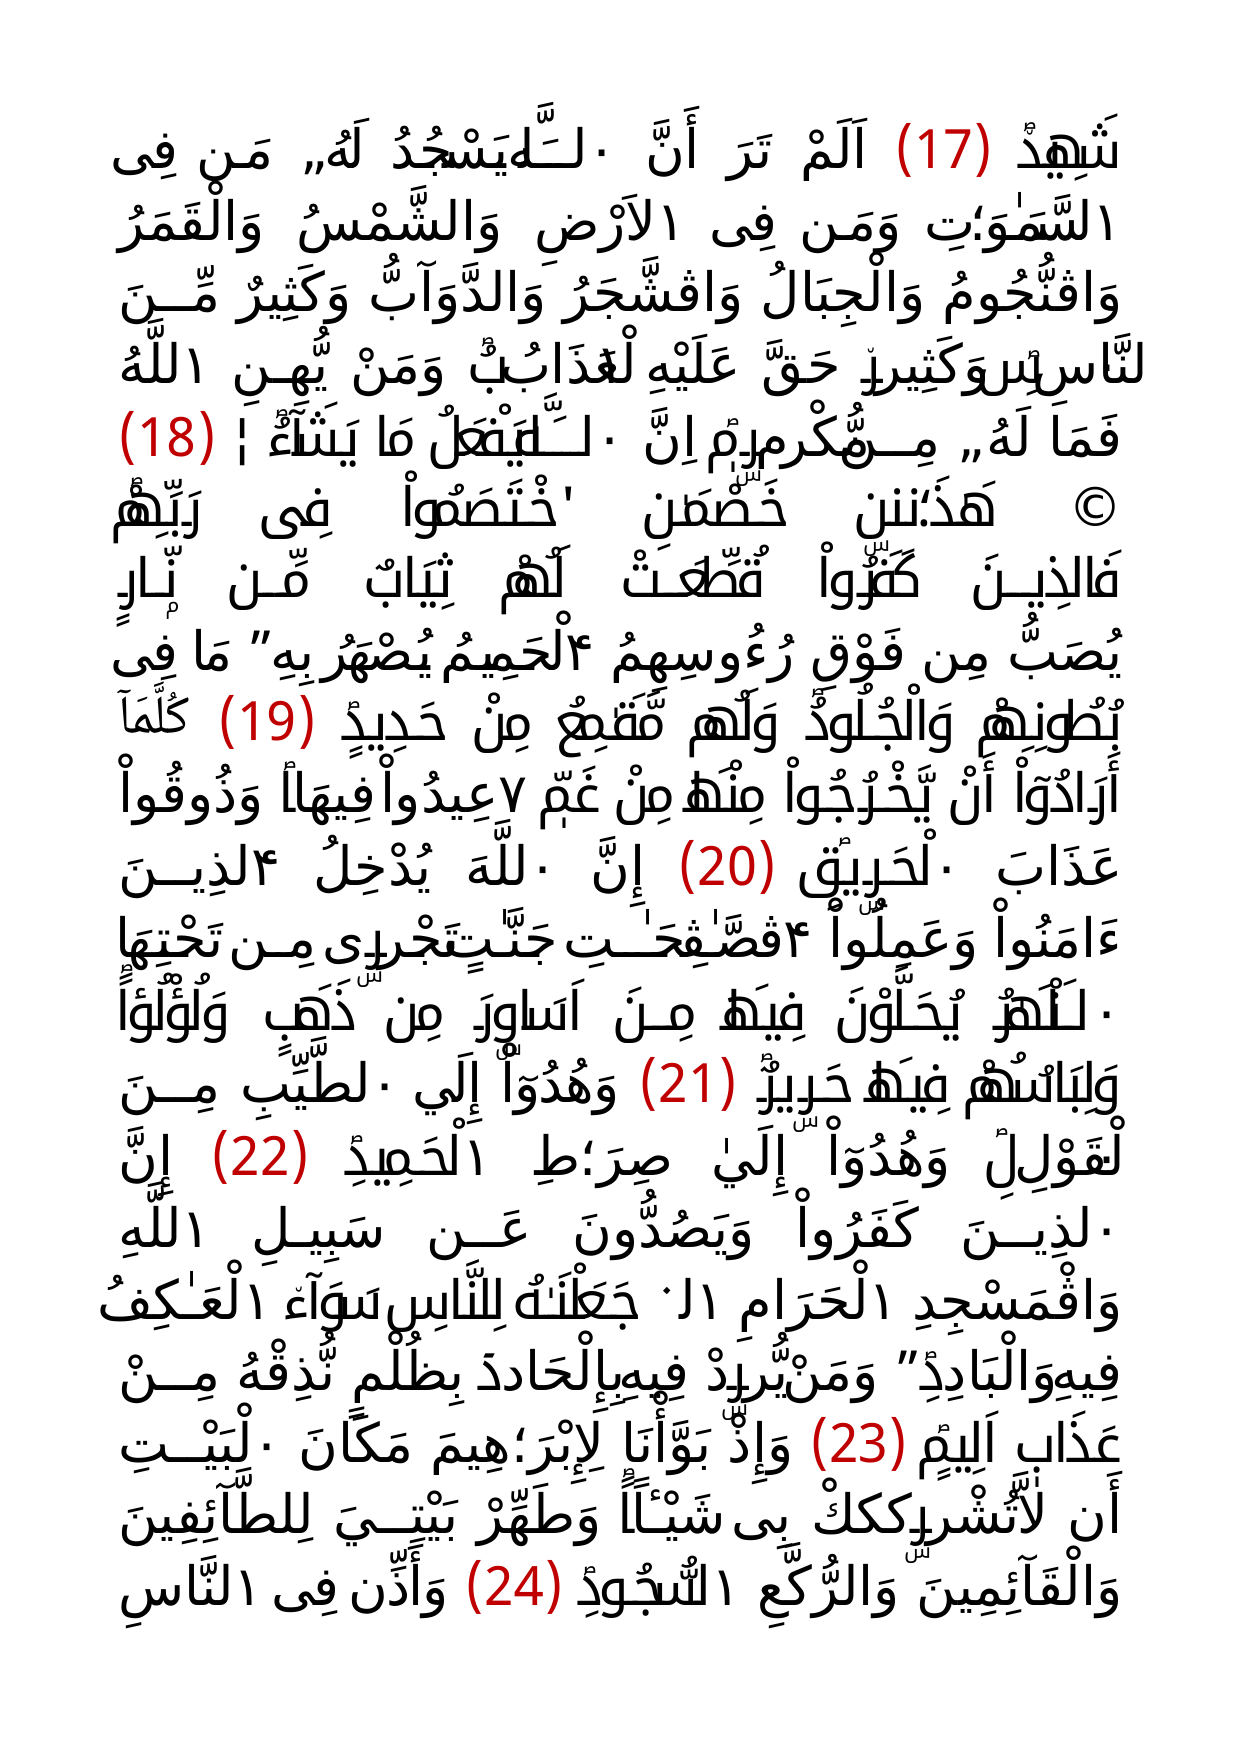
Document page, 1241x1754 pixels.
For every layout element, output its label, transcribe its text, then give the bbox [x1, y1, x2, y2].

text ¤ بِسْمِ ۱للَّهِ ۱لرَّحْمَـٰنِ ۱لرَّحِيمِ يَـٰٓأَيُّهَا ۰لنَّاسُ èتَّقُواْ رَبَّكُمُؐ; إِنَّ زَلْزَلَةَ ۰لسَّاعَةِ شَيْء٘ عَظِيمٌؐ (1) يَوْمَ تَرَوْنَهَا تَذْهَــلُ كُلُّ مُرْضِعَةٖ عَمَّآ أَرْضَعَتْ وَتَضَعُ كُلُّ ذَاتِ حَمْــل۫ حَمْلَهَا وَتَرَي ۰لنَّاسسسَ سُكَـٰرۭيٰ وَمَا هُم بِسُكَـٰرۭيٰ وَچَكِــنَّ عَذَابَ ۰للَّهِ شَدِيدٌؐ (2) وَمِــنَ ۰لنَّاسسسِ مَـنْ يُّجَـٰدِلُ فِى ۱للَّهِ بِغَيْرۣ عِلْمٍ وَيَتَّبِعُ كُلَّ شَيْطَـٰنٍ مَّرۣيدٍ (3) كُتِــبَ عَلَيْهِ أَنَّهُ„ مَن تَوَلۭاّهُ فَأَنَّهُ„ يُضِلُّهُ„ وَيَهْدِيهِ إِلَــيٰ عَذَابِ ۱لسَّعِيرۣؐ (4) يَـٰٓأَيُّهَا ۰لنَّاسُ إِن كُنتُمْ فِى رَيْــبٍ مِّنَ ۰لْبَعْثِ فَإِنَّا خَلَقْنَـٰكُم مِّن تُرَابٍ ثُمَّ مِــن نُّطْفَةٍ ثُمَّ مِــنْ عَلَقَةٍ ثُمَّ مِــن مُّضْغَةٍ مُّخَلَّقَةٍ وَغَيْرۣ مُخَلَّقَةٍ لِّنُبَيِّــنَ لَكُمْؐ وَنُقِرُّ فِى ۱لاَرْحَامِ مَا نَشَآءُ اِ۬لَيٰٓ أَجَــلٍ مُّسَمّيًؐ ثُمَّ نُخْرۣجُكُمْ طِفْلًا ثُمَّ لِتَبْلُغُوٓاْ أَشُدَّكُمْؐ وَمِنكُم مَّنْ يُّتَوَفّۭيٰ وَمِنكُم مَّنْ يُّرَدُّ إِلَيٰٓ أَرْذَلِ ۱لْعُمُرۣ لِكَيْلاَ يَعْلَمَ مِنۢ بَعْدِ عِلْمٍ شَيْـٔاًؐ وَتَرَي ۰لاَرْضضضَ هَامِدَةً فَإِذَآ أَنزَلْنَا عَلَيْهَا ۰لْمَآءَ "هْتَزَّتْ وَرَبَــتْ وَأَنۢبَتَتْ مِــن كُلِّ زَوْجٙ بَهِيجٍؐ (5) ذَ؛لِكَ بِأَنَّ ۰للَّهَ هُوَ ۰لْحَقُّ وَأَنَّهُ„ يُحْىِ ۱لْمَوْتۭيٰ وَأَنَّهُ„ عَلَــيٰ كُــلّۣ شَيْءٍ قَدِيرٌ (6) وَأَنَّ ۰لسَّاعَةَ ءَاتِيَةٌ لاَّ رَيْبَ فِيهَا وَأَنننَّ ۰للَّهَ يَبْعَــثُ مَـن فِى ۱لْقُبُورۣؐ (7) وَمِــنَ ۰لنَّاسِ مَنْ يُّجَـٰدِلُ فِى ۱للَّهِ بِغَيْرۣ عِلْمٍ وَلاَ هُديً وَلاَ كِتَـٰــبٍ مُّنِيرٍ (8) ثَانِيَ عِطْفِهِ” لِيُضِلَّ عَــن سَبِيـلِ ۱للَّهِؐ لَهُ„ فِى ۱لدُّنْيۭا خِزْيٌؐ وَنُذِيقُهُ„ يَوْمَ ۰لْقِيَـٰمَةِ عَذَابَ ۰لْحَرۣيقِؐ (9) ذَ؛لِــكَ بِمَا قَدَّمَــتْ يَدَ؛كَ وَأَنننَّ ۰للَّهَ لَيْسَ بِظَچَّـمٍ لِّلْعَبِيدِؐ (10) ® وَمِــنَ ۰لنَّاسِ مَنْ يَّعْبُدُ ۴للَّهَ عَلَــيٰ حَرْفٍ فَإِنَ اَصَابَهُ„ خَيْر٘ 'طْمَأَنَّ بِهِ” وَإِنَ اَصَابَتْهُ فِتْنَة٘ 'نقَلَبَ عَلَيٰ وَجْهِهِ” خَسِرَ ۰لدُّنْيۭا وَالاَخِرَةَؐ ذَ؛لِكَ هُوَ ۰لْخُسْرَانُ ۴لْمُبِينُؐ (11) يَدْعُواْ مِن دُونِ ۱للَّهِ مَا لاَ يَضُرُّهُ„ وَمَا لاَ يَنفَعُهُؐ, ذَ؛لِــكَ هُوَ ۰لضَّچَلُ ۴لْبَعِيدُ (12) يَدْعُواْؐ لَمَــن ضَرُّهُ; أَقْرَبُ مِن نَّفْعِهِ” لَبِيــسَ ۰لْمَوْلۭيٰ وَلَبِيــسَ ۰لْعَشِيرُؐ (13) إِنَّ ۰للَّهَ يُدْخِلُ ۴لذِيــنَ ءَامَنُواْ وَعَمِلُواْ ۴ڤصَّـٰڤِحَـٰتِ جَنَّـٰــتٍ تَجْرۣى مِــن تَحْتِهَا ۰لاَنْهَـٰرُؐ إِنَّ ۰للَّهَ يَفْعَــلُ مَا يُرۣيدُؐ (14) مَــن كَانَ يَظُنُّ أَن لَّنْ يَّنصُرَهُ ۴للَّهُ فِى ۱لدُّنْيۭا وَالاَخِرَةِ فَلْيَمْدُدْ بِسَبَــبٖ اِلَــي ۰لسَّمَآءِ ثُمَّ لِيَقْطَعْ فَلْيَنظُرْ هَلْ يُذْهِبَنَّ كَيْدُهُ„ مَا يَغِيظُؐ (15) وَكَذَ؛لِــكَ أَنزَلْنَـٰهُ ءَايَـٰــتٙ بَيِّنَـٰــتٍؐ وَأَنَّ ۰للَّهَ يَهْدِى مَنْ يُّرۣيدُؐ (16) إِنَّ ۰لذِيــنَ ءَامَنُواْ وَالذِيــنَ هَادُواْ وَالصَّـٰبِينَ وَالنَّصَـٰرۭيٰ وَالْمَجُوسَ وَالذِيــنَ أَشْرَكُوٓاْ إِنَّ ۰للَّهَ يَفْصِلُ بَيْنَهُمْ يَوْمَ ۰لْقِيَـٰمَةِؐ إِنَّ ۰للَّهَ عَلَيٰ كُــلّۣ شَيْءٍ شَهِيد٘ؐ (17) اَلَمْ تَرَ أَنَّ ۰للَّهَ يَسْجُدُ لَهُ„ مَـن فِى ۱لسَّمَـٰوَ؛تِ وَمَـن فِى ۱لاَرْضِ وَالشَّمْسُ وَالْقَمَرُ وَاڤنُّجُومُ وَالْجِبَالُ وَاڤشَّجَرُ وَالدَّوَآبُّ وَكَثِيرٌ مِّــنَ ۰لنَّاسِؐ وَكَثِير٘ حَقَّ عَلَيْهِ ۱لْعَذَابُؐ وَمَنْ يُّهِـنِ ۱للَّهُ فَمَا لَهُ„ مِــن مُّكْرۣمٖؐ اِنَّ ۰للَّهَ يَفْعَلُ مَا يَشَآءُؐ ¦ (18) © هَـٰذَ؛نننۣ خَصْمَـٰنِ 'خْتَصَمُواْ فِى رَبِّهِمْؐ فَالذِيــنَ كَفَرُواْ قُطِّعَــتْ لَهُمْ ثِيَابٌ مِّــن نّۭـارٍ يُصَبُّ مِن فَوْقِ رُءُوسِهِمُ ۴لْحَمِيمُ يُصْهَرُ بِهِ” مَا فِى بُطُونِهِمْ وَالْجُلُودُؐ وَلَهُم مَّقَـٰمِعُ مِنْ حَدِيدٍؐ (19) كُلَّمَآ أَرَادُوٓاْ أَنْ يَّخْرُجُواْ مِنْهَا مِنْ غَمّٖ ۷عِيدُواْ فِيهَاؐ وَذُوقُواْ عَذَابَ ۰لْحَرۣيقِؐ (20) إِنَّ ۰للَّهَ يُدْخِلُ ۴لذِيــنَ ءَامَنُواْ وَعَمِلُواْ ۴ڤصَّـٰڤِحَـٰــتِ جَنَّـٰتٍ تَجْرۣى مِــن تَحْتِهَا ۰لاَنْهَـٰرُ يُحَلَّوْنَ فِيهَا مِــنَ اَسَاوۣرَ مِن ذَهَبٍ وَلُؤْلُؤاًؐ وَلِبَاسُهُمْ فِيهَا حَرۣيرٌؐ (21) وَهُدُوٓاْ إِلَي ۰لطَّيِّبِ مِــنَ ۰لْقَوْلِؐ وَهُدُوٓاْ إِلَيٰ صِرَ؛طِ ۱لْحَمِيدِؐ (22) إِنَّ ۰لذِيــنَ كَفَرُواْ وَيَصُدُّونَ عَــن سَبِيـلِ ۱للَّهِ وَاڤْمَسْجِدِ ۱لْحَرَامِ ۱ﻟ﮲ جَعَلْنَـٰهُ لِلنَّاسِ سَوَآء٘ ۱لْعَـٰكِفُ فِيهِ وَالْبَادِؐ” وَمَنْ يُّرۣدْ فِيهِ بِإِلْحَادٙ بِظُلْمٍ نُّذِقْهُ مِــنْ عَذَابٖ اَلِيمٍؐ (23) وَإِذْ بَوَّأْنَا لِإِبْرَ؛هِيمَ مَكَانَ ۰لْبَيْــتِ أَن لاَّ تُشْرۣكككْ بِى شَيْـٔاًؐ وَطَهِّرْ بَيْتِــيَ لِلطَّآئِفِينَ وَالْقَآئِمِينَ وَالرُّكَّعِ ۱لسُّجُودِؐ (24) وَأَذِّن فِى ۱لنَّاسِ بِالْحَجِّ يَاتُوكككَ رۣجَالًا وَعَلَــيٰ كُــلّۣ ضَامِرٍ يَاتِيــنَ مِـن كُلِّ فَجّٖ عَمِيقٍ (25) لِّيَشْهَدُواْ مَنَـٰفِعَ لَهُمْ وَيَذْكُرُواْ èسْمَ ۰للَّهِ فِىٓ أَيَّامٍ مَّعْلُومَـٰتٖ عَلَــيٰ مَا رَزَقَهُم مِّنۢ بَهِيمَةِ ۱لاَنْعَـٰمِؐ فَكُلُواْ مِنْهَا وَأَطْعِمُواْ ۴لْبَآئِسَ ۰لْفَقِيرَؐ (26) ثُمَّ لِيَقْضُواْ تَفَثَهُمْ وَلْيُوفُواْ نُذُورَهُمْ وَلْيَطَّوَّفُواْ بِالْبَيْــتِ ۱لْعَتِيقِؐ (27) ® ذَ؛لِكَؐ وَمَـنْ يُّعَظِّمْ حُرُمَـٰــتِ ۱للَّهِ فَهُوَ خَيْرٌ لَّهُ„ عِندَ رَبِّهِؐ” وَٱُحِلَّتْ لَكُمُ ۴لاَنْعَـٰمُ إِلاَّ مَا يُتْلۭــيٰ عَلَيْكُمْؐ فَاجْتَنِبُواْ ۴لرّۣجْسَ مِنَ ۰لاَوْثَـٰنِ وَاجْتَنِبُواْ قَوْلَ ۰لزُّورۣ (28) حُنَفَآءَ لِلهِ غَيْرَ مُشْرۣكِينَ بِهِؐ” وَمَنْ يُّشْرۣكككْ بِاللَّهِ فَكَأَنَّمَا خَرَّ مِــنَ ۰لسَّمَآءِ فَتَخَطَّفُهُ ۴لطَّيْرُ أَوْ تَهْوۣى بِهِ ۱لرّۣيحُ فِى مَكَانٍ سَحِيقٍؐ (29) ذَ؛لِــكَؐ وَمَنْ يُّعَظِّمْ شَعَـٰٓئِرَ ۰للَّهِ فَإِنَّهَا مِــن تَقْوَي ۰لْقُلُوبِؐ (30) لَكُمْ فِيهَا مَنَـٰفِعُ إِلَيٰٓ أَجَــلٍ مُّسَمّيً ثُمَّ مَحِلُّهَآ إِلَي ۰لْبَيْتِ ۱لْعَتِيقِؐ (31) وَلِكُــلّۣ ٱُمَّةٍ جَعَلْنَا مَنسَكاً لِّيَذْكُرُواْ èسْمَ ۰للَّهِ عَلَيٰ مَا رَزَقَهُم مِّـنۢ بَهِيمَةِ ۱لاَنْعَـٰمِؐ فَإِچَهُكُمُ; إِچَهٌ وَ؛حِدٌؐ فَلَهُ; أَسْلِمُواْؐ وَبَشِّرۣ ۱ڤْمُخْبِتِينَ (32) ۰لذِينَ إِذَا ذُكِرَ ۰للَّهُ وَجِلَتْ قُلُوبُهُمْ وَالصَّـٰبِـرۣيــنَ عَلَــيٰ مَآ أَصَابَهُمْ وَالْمُقِيمِى ۱لصَّلَوٰةِ وَمِمَّا رَزَقْنَـٰهُمْ يُنفِقُونَؐ (33) وَالْبُدْنَ جَعَلْنَـٰهَا لَكُم مِّن شَعَـٰٓئِرۣ ۱للَّهِ لَكُمْ فِيهَا خَيْرٌؐ فَاذْكُرُواْ èسْمَ ۰للَّهِ عَلَيْهَا صَوَآفَّؐ فَإِذَا وَجَبَــتْ جُنُوبُهَا فَكُلُواْ مِنْهَا وَأَطْعِمُواْ ۴لْقَانِعَ وَالْمُعْتَرَّؐ كَذَ؛لِــكَ سَخَّرْنَـٰهَا لَكُمْ لَعَلَّكُمْ تَشْكُرُونَؐ (34) لَنْ يَّنَالَ ۰للَّهَ لُحُومُهَا وَلاَ دِمَآؤُهَا وَچَكِـنْ يَّنَالُهُ ۴لتَّقْوۭيٰ مِنكُمْؐ كَذَ؛لِــكَ سَخَّرَهَا لَكُمْ لِتُكَبِّرُواْ ۴للَّهَ عَلَيٰ مَا هَدۭيٰكُمْؐ وَبَشِّرۣ ۱ڤْمُحْسِنِينَؐ (35) ¥ إِنَّ ۰للَّهَ يُدَ؛فِعُ عَـنِ ۱لذِينَ ءَامَنُوٓاْؐ إِنَّ ۰للَّهَ لاَ يُحِــبُّ كُلَّ خَوَّانٍ كَفُورٖؐ (36) ۷ذِنَ لِلذِينَ يُقَـٰتَلُونَ بِأَنَّهُمْ ظُلِمُواْؐ وَإِنننَّ ۰للَّهَ عَلَــيٰ نَصْرۣهِمْ لَقَدِير٘ؐ (37) ۱لذِيــنَ ٱُخْرۣجُواْ مِن دِيۭـٰرۣهِم بِغَيْرۣ حَقّٖ اِلٓاَّ أَنْ يَّقُولُواْ رَبُّنَا ۰للَّهُؐ وَلَوْلاَ دِفَـٰعُ ۴للَّهِ ۱لنَّاسسسَ بَعْضَهُم بِبَعْــضٍ لَّهُدِمَــتْ صَوَ؛مِعُ وَبِيَعٌ وَصَلَوَ؛تٌ وَمَسَـٰجِدُ يُذْكَرُ فِيهَا "سْمُ ۴للَّهِ كَثِيراًؐ وَلَيَنصُرَنَّ ۰للَّهُ مَـنْ يَّنصُرُهُؐ; إِنَّ ۰للَّهَ لَقَوۣيّﹲ عَزۣيز٘ؐ (38) ۱لذِينَ إِن مَّكَّنَّـٰهُمْ فِى ۱لاَرْضضضِ أَقَامُواْ ۴لصَّلَوٰةَ وَءَاتَوُاْ ۴لزَّكَوٰةَ وَأَمَرُواْ بِالْمَعْرُوفِ وَنَهَوْاْ عَـنِ ۱لْمُنكَرۣؐ وَلِلهِ عَـٰقِبَةُ ۴لاُمُورۣؐ (39) وَإِنْ يُّكَذِّبُوكككَ فَقَدْ كَذَّبَــتْ قَبْلَهُمْ قَوْمُ نُوحٍ وَعَادٌ وَثَمُودُ (40) وَقَوْمُ إِبْرَ؛هِيمَ وَقَوْمُ لُوطٍ (41) وَأَصْحَـٰبُ مَدْيَنَؐ وَكُذِّبَ مُوسۭيٰؐ فَأَمْلَيْتُ لِلْكۭـٰفِـرۣينَ ثُمَّ أَخَذتُّهُمْؐ فَكَيْفَ كَانَ نَكِيرۣؐ” (42) فَكَأَيِّــن مِّـن قَرْيَةٖ اَهْلَكْنَـٰهَا وَهِيَ ظَالِمَةٌ فَهِــيَ خَاوۣيَة٘ عَلَيٰ عُرُوشِهَا وَبِيرٍ مُّعَطَّلَةٍ وَقَصْرٍ مَّشِيدٖؐ (43) اَفَلَمْ يَسِيرُواْ فِى ۱لاَرْضضضِ فَتَكُونَ لَهُمْ قُلُوبٌ يَعْقِلُونَ بِهَآ أَوَ —اذَانٌ يَسْمَعُونَ بِهَاؐ فَإِنَّهَا لاَ تَعْمَي ۰لاَبْصَـٰرُ وَچَكِــن تَعْمَــي ۰لْقُلُوبُ ۴لتِى فِى ۱لصُّدُورۣؐ (44) وَيَسْتَعْجِلُونَــكَ بِالْعَذَابِؐ وَلَــنْ يُّخْلِفَ ۰للَّهُ وَعْدَهُؐ, وَإِنَّ يَوْماٗ عِندَ رَبِّــكَ كَأَلْفِ سَنَةٍ مِّمَّا تَعُدُّونَؐ (45) وَكَأَيِّن مِّـن قَرْيَةٖ اَمْلَيْــتُ لَهَا وَهِــيَ ظَالِمَةٌ ثُمَّ أَخَذتُّهَاؐ وَإِلَــيَّ ۰لْمَصِيرُؐ (46) ® قُلْ يَـٰٓأَيُّهَا ۰لنَّاسُ إِنَّمَآ أَنَا لَكُمْ نَذِيرٌ مُّبِينٌؐ (47) فَالذِينَ ءَامَنُواْ وَعَمِلُواْ ۴ڤصَّـٰڤِحَـٰــتِ لَهُم مَّغْفِرَةٌ وَرۣزْقٌ كَرۣيمٌؐ (48) وَالذِيــنَ سَعَوْاْ فِىٓ ءَايَـٰتِنَا مُعَـٰجِزۣينَ ٱُوْلَئِــكَ أَصْحَـٰبُ ۴لْجَحِيمِؐ (49) وَمَآ أَرْسَلْنَا مِــن قَبْلِــكَ مِن رَّسُولٍ وَلاَ نَبِىٓءٖ اِلٓاَّ إِذَا تَمَنّۭيٰٓ أَلْقَــي ۰لشَّيْطَـٰنُ فِىٓ ٱُمْنِيَّتِهِ” فَيَنسَخُ ۴للَّهُ مَا يُلْقِى ۱لشَّيْطَـٰنُ ثُمَّ يُحْكِمُ ۴للَّهُ ءَايَـٰتِهِ” وَاللَّهُ عَلِيم٘ حَكِيمٌ (50) ڤِّيَجْعَلَ مَا يُلْقِى ۱لشَّيْطَـٰنُ فِتْنَةً لِّلذِينَ فِى قُلُوبِهِم مَّرَضٌ وَالْقَاسِيَةِ قُلُوبُهُمْؐ وَإِنَّ ۰لظَّـٰلِمِينَ لَفِى شِقَاقٙ بَعِيدٍؐ (51) وَلِيَعْلَمَ ۰لذِينَ ٱُوتُواْ ۴لْعِلْمَ أَنَّهُ ۴لْحَـقُّ مِن رَّبِّــكَ فَيُومِنُواْ بِهِ” فَتُخْبِــتَ لَهُ„ قُلُوبُهُمْؐ وَإِنَّ ۰للَّهَ لَهَادِ ۱لذِيــنَ ءَامَنُوٓاْ إِلَــيٰ صِرَ؛طٍ مُّسْتَقِيمٍؐ (52) وَلاَ يَزَالُ ۴لذِيــنَ كَفَرُواْ فِى مِرْيَةٍ مِّنْهُ حَتَّــيٰ تَاتِيَهُمُ ۴لسَّاعَةُ بَغْتَةٗ اَوْ يَاتِيَهُمْ عَذَابُ يَوْمٖ عَقِيمٖؐ (53) ۱لْمُلْــكُ يَوْمَئِذٍ لِّلهِؐ يَحْكُمُ بَيْنَهُمْؐ فَالذِيــنَ ءَامَنُواْ وَعَمِلُواْ ۴ڤصَّـٰڤِحَـٰــتِ فِى جَنَّـٰــتِ ۱لنَّعِيمِؐ (54) وَالذِيــنَ كَفَرُواْ وَكَذَّبُواْ بِـَٔايَـٰتِنَا فَٱُوْلَئِــكَ لَهُمْ عَذَابٌ مُّهِينٌؐ (55) وَالذِيــنَ هَاجَرُواْ فِى سَبِيـلِ ۱للَّهِ ثُمَّ قُتِلُوٓاْ أَوْ مَاتُواْ لَيَرْزُقَنَّهُمُ ۴للَّهُ رۣزْقاٗ حَسَناًؐ وَإِنننَّ ۰للَّهَ لَهُوَ خَيْرُ ۴لرَّ؛زۣقِينَؐ (56) لَيُدْخِلَنَّهُم مَّدْخَلًا يَرْضَوْنَهُؐ, وَإِنننَّ ۰للَّهَ لَعَلِيم٘ حَلِيمٌؐ (57) © ذَ؛لِــكَؐ وَمَــنْ عَاقَبَ بِمِثْــلۣ مَا عُوقِــبَ بِهِ” ثُمَّ بُغِــيَ عَلَيْهِ لَيَنصُرَنَّهُ ۴للَّهُؐ إِنننَّ ۰للَّهَ لَعَفُوّﹲ غَفُورٌؐ (58) ذَ؛لِــكَ بِأَنننَّ ۰للَّهَ يُولِجُ ۴ليْلَ فِى ۱لنَّهۭارۣ وَيُولِجُ ۴لنَّهَارَ فِى ۱ليْلِ وَأَنَّ ۰للَّهَ سَمِيعٛ بَصِيرٌؐ (59) ذَ؛لِــكَ بِأَنننَّ ۰للَّهَ هُوَ ۰لْحَقُّ وَأَنَّ مَا تَدْعُونَ مِــن دُونِهِ” هُوَ ۰لْبَـٰطِلُ وَأَنَّ ۰للَّهَ هُوَ ۰لْعَلِيُّ ۴لْكَبِيرُؐ (60) أَلَمْ تَرَ أَنَّ ۰للَّهَ أَنزَلَ مِــنَ ۰لسَّمَآءِ مَآءً فَتُصْبِحُ ۴لاَرْضضضُ مُخْضَرَّةٗؐ اِنَّ ۰للَّهَ لَطِيف٘ خَبِيرٌؐ (61) لَّهُ„ مَا فِى ۱لسَّمَـٰوَ؛تِ وَمَا فِى ۱لاَرْضِؐ وَإِنَّ ۰للَّهَ لَهُوَ ۰لْغَنِــيُّ ۴لْحَمِيدُؐ (62) أَلَمْ تَرَ أَنَّ ۰للَّهَ سَخَّرَ لَكُم مَّا فِى ۱لاَرْضِ وَالْفُلْــكَ تَجْرۣى فِى ۱ڤْبَحْرۣ بِأَمْرۣهِؐ” وَيُمْسِــكُ ۴لسَّمَآءَ ان تَقَعَ عَلَــي ۰لاَرْضِ إِلاَّ بِإِذْنِهِؐ“ إِنَّ ۰للَّهَ بِالنَّاسِ لَرَءُوفٌ رَّحِيمٌؐ (63) وَهُوَ ۰ﻟـذِىٓ أَحْيۭاكُمْ ثُمَّ يُمِيتُكُمْؐ ثُمَّ يُحْيِيكُمُؐ; إِنَّ ۰لِانسَـٰــنَ لَكَفُورٌؐ (64) لِّكُلِّ ٱُمَّةٍ جَعَلْنَا مَنسَكاٗ هُمْ نَاسِكُوهُؐ فَلاَ يُنَـٰزۣعُنَّكَ فِى ۱لاَمْرۣؐ وَادْعُ إِلَيٰ رَبِّكَؐ إِنَّــكَ لَعَلَــيٰ هُديً مُّسْتَقِيمٍؐ (65) وَإِن جَـٰدَلُوكككَ فَقُـلِ ۱للَّهُ أَعْلَمُ بِمَا تَعْمَلُونَؐ (66) ۰للَّهُ يَحْكُمُ بَيْنَكُمْ يَوْمَ ۰لْقِيَـٰمَةِ فِيمَا كُنتُمْ فِيهِ تَخْتَلِفُونَؐ (67) أَلَمْ تَعْلَمَ اَنَّ ۰للَّهَ يَعْلَمُ مَا فِى ۱لسَّمَآءِ وَالاَرْضِؐ إِنَّ ذَ؛لِكَ فِى كِتَـٰبٖؐ اِنَّ ذَ؛لِكَ عَلَــي ۰للَّهِ يَسِيرٌؐ (68) وَيَعْبُدُونَ مِن دُونِ ۱للَّهِ مَا لَمْ يُنَزّۣلْ بِهِ” سُلْطَـٰناً وَمَا لَيْــسَ لَهُم بِهِ” عِلْمٌؐ وَمَا لِلظَّـٰلِمِينَ مِــن نَّصِيرٍؐ (69) ® وَإِذَا تُتْلۭــيٰ عَلَيْهِمُ; ءَايَـٰتُنَا بَيِّنَـٰتٍ تَعْرۣفُ فِى وُجُوهِ ۱لذِيــنَ كَفَرُواْ ۴لْمُنكَرَ يَكَادُونَ يَسْطُونَ بِالذِينَ يَتْلُونَ عَلَيْهِمُ; ءَايَـٰتِنَاؐ قُلَ اَفَٱُنَبِّيؖكُم بِشَرٍّ مِّــن ذَ؛لِكُمُؐ ۴لنَّارُ وَعَدَهَا ۰للَّهُ ۴لذِيــنَ كَفَرُواْؐ وَبِيــسَ ۰لْمَصِيرُؐ (70) يَـٰٓأَيُّهَا ۰لنَّاسسسُ ضُرۣبَ مَثَلٌ فَاسْتَمِعُواْ لَهُؐ; إِنَّ ۰لذِيــنَ تَدْعُونَ مِــن دُونِ ۱للَّهِ لَــنْ يَّخْلُقُواْ ذُبَاباً وَلَوۣ 'جْتَمَعُواْ لَهُؐ, وَإِنْ يَّسْلُبْهُمُ ۴لذُّبَابُ شَيْـٔاً لاَّ يَسْتَنقِذُوهُ مِنْهُؐ ضَعُفَ ۰لطَّالِــبُ وَالْمَطْلُوبُؐ (71) مَا قَدَرُواْ ۴للَّهَ حَــقَّ قَدْرۣهِؐ“ إِنَّ ۰للَّهَ لَقَوۣيّﹲ عَزۣيز٘ؐ (72) ۱للَّهُ يَصْطَفِى مِــنَ ۰لْمَلَئِكَةِ رُسُلًا وَمِــنَ ۰لنَّاسِؐ إِنَّ ۰للَّهَ سَمِيعٛ بَصِيرٌؐ (73) يَعْلَمُ مَا بَيْنَ أَيْدِيهِمْ وَمَا خَلْفَهُمْؐ وَإِلَي ۰للَّهِ تُرْجَعُ ۴لاُمُورُؐ (74) يَـٰٓأَيُّهَا ۰لذِيــنَ ءَامَنُواْ èرْكَعُواْ وَاسْجُدُواْ وَاعْبُدُواْ رَبَّكُمْ وَافْعَلُواْ ۴لْخَيْرَ لَعَلَّكُمْ تُفْلِحُونَؐ (75) وَجَـٰهِدُواْ فِى ۱للَّهِ حَقَّ جِهَادِهِؐ” هُوَ "جْتَبۭيٰكُمْؐ وَمَا جَعَــلَ عَلَيْكُمْ فِى ۱لدِّينِ مِنْ حَرَجٍؐ مِّلَّةَ أَبِيكُمُ; إِبْرَ؛هِيمَؐ هُوَ سَمّۭيٰكُمُ ۴لْمُسْلِمِينَ مِن قَبْلُ وَفِى هَـٰذَا لِيَكُونَ ۰لرَّسُولُ شَهِيداٗ عَلَيْكُمْ وَتَكُونُواْ شُهَدَآءَ عَلَــي ۰لنَّــاسِؐ فَأَقِيمُواْ ۴لصَّلَوٰةَ وَءَاتُواْ ۴لزَّكَوٰةَؐ وَاعْتَصِمُواْ بِاللَّهِؐ هُوَ مَوْلۭيٰكُمْؐ فَنِعْمَ ۰لْمَوْلۭيٰؐ وَنِعْمَ ۰لنَّصِيرُ (76) [118, 118, 1122, 1628]
